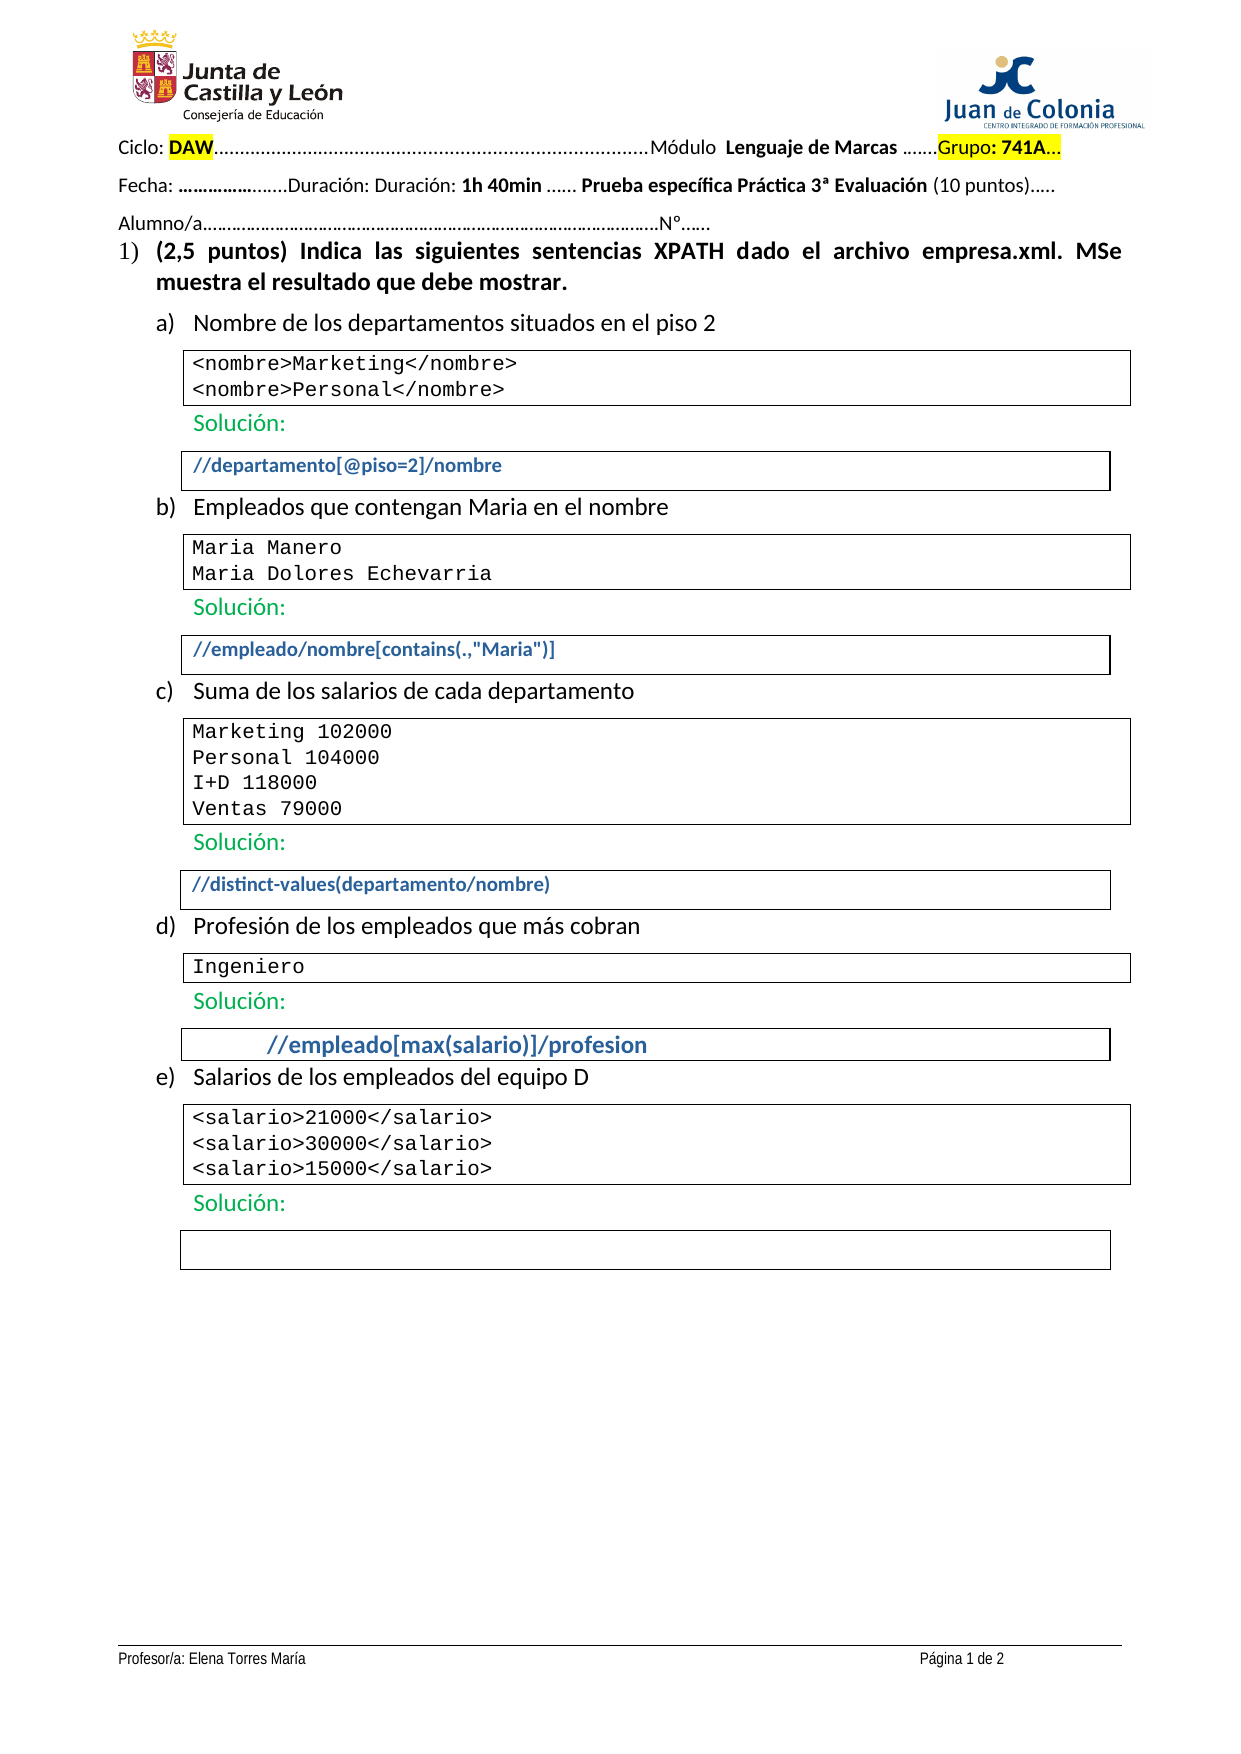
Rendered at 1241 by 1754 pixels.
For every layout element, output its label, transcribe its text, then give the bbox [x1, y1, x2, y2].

text <nombre>Marketing</nombre> [184, 351, 1130, 376]
list Suma de los salarios de cada departamento [156, 675, 1122, 705]
table_header //empleado/nombre[contains(.,"Maria")] [182, 636, 1109, 674]
table_header //departamento[@piso=2]/nombre [182, 452, 1109, 490]
text Ventas 79000 [184, 795, 1130, 824]
text Ingeniero [184, 954, 1130, 982]
text <salario>15000</salario> [184, 1155, 1130, 1184]
list Empleados que contengan Maria en el nombre [156, 491, 1122, 521]
text Maria Dolores Echevarria [184, 560, 1130, 589]
list Profesión de los empleados que más cobran [156, 910, 1122, 940]
text Marketing 102000 [184, 719, 1130, 744]
text <nombre>Personal</nombre> [184, 376, 1130, 405]
list Salarios de los empleados del equipo D [156, 1061, 1122, 1091]
text <salario>21000</salario> [184, 1105, 1130, 1130]
table_header //distinct-values(departamento/nombre) [181, 871, 1110, 909]
list Nombre de los departamentos situados en el piso 2 [156, 307, 1122, 337]
list Solución: [193, 592, 1122, 622]
list (2,5 puntos) Indica las siguientes sentencias XPATH dado el archivo empresa.xml. MSe muestra el resultado que debe mostrar. [118, 236, 1122, 297]
text Personal 104000 [184, 744, 1130, 769]
list Solución: [193, 1187, 1122, 1218]
list Solución: [193, 408, 1122, 438]
table_header //empleado[max(salario)]/profesion [182, 1029, 1109, 1060]
text <salario>30000</salario> [184, 1130, 1130, 1155]
text I+D 118000 [184, 769, 1130, 795]
list Solución: [193, 985, 1122, 1016]
list Solución: [193, 827, 1122, 857]
picture [937, 49, 1154, 131]
table_header [181, 1231, 1110, 1269]
text Maria Manero [184, 535, 1130, 560]
